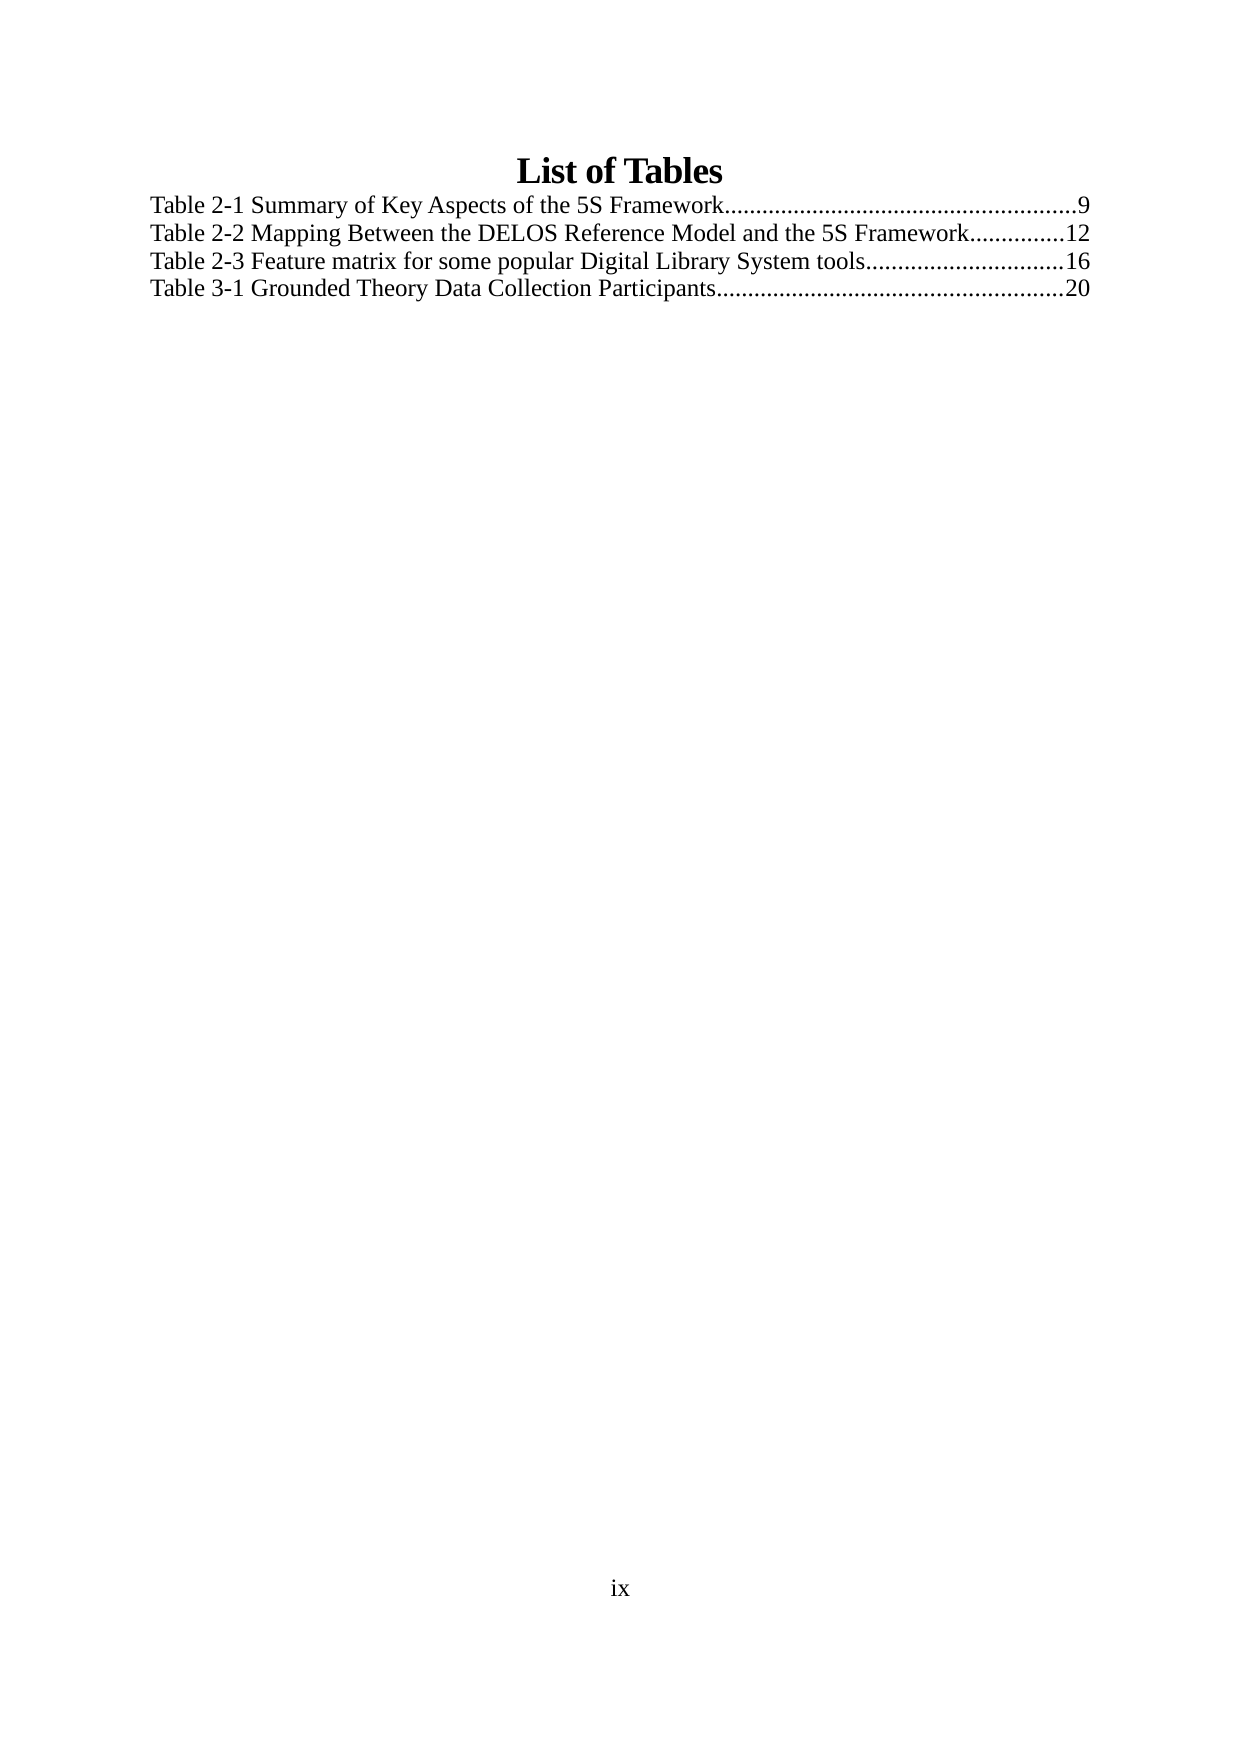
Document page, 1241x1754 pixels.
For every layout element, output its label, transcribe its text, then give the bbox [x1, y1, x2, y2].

text Table 3-1 Grounded Theory Data Collection Participants 20 [150, 274, 1090, 302]
subtitle List of Tables [150, 150, 1090, 191]
text Table 2-2 Mapping Between the DELOS Reference Model and the 5S Framework 12 [150, 219, 1090, 247]
text Table 2-1 Summary of Key Aspects of the 5S Framework 9 [150, 191, 1090, 219]
text Table 2-3 Feature matrix for some popular Digital Library System tools 16 [150, 247, 1090, 274]
